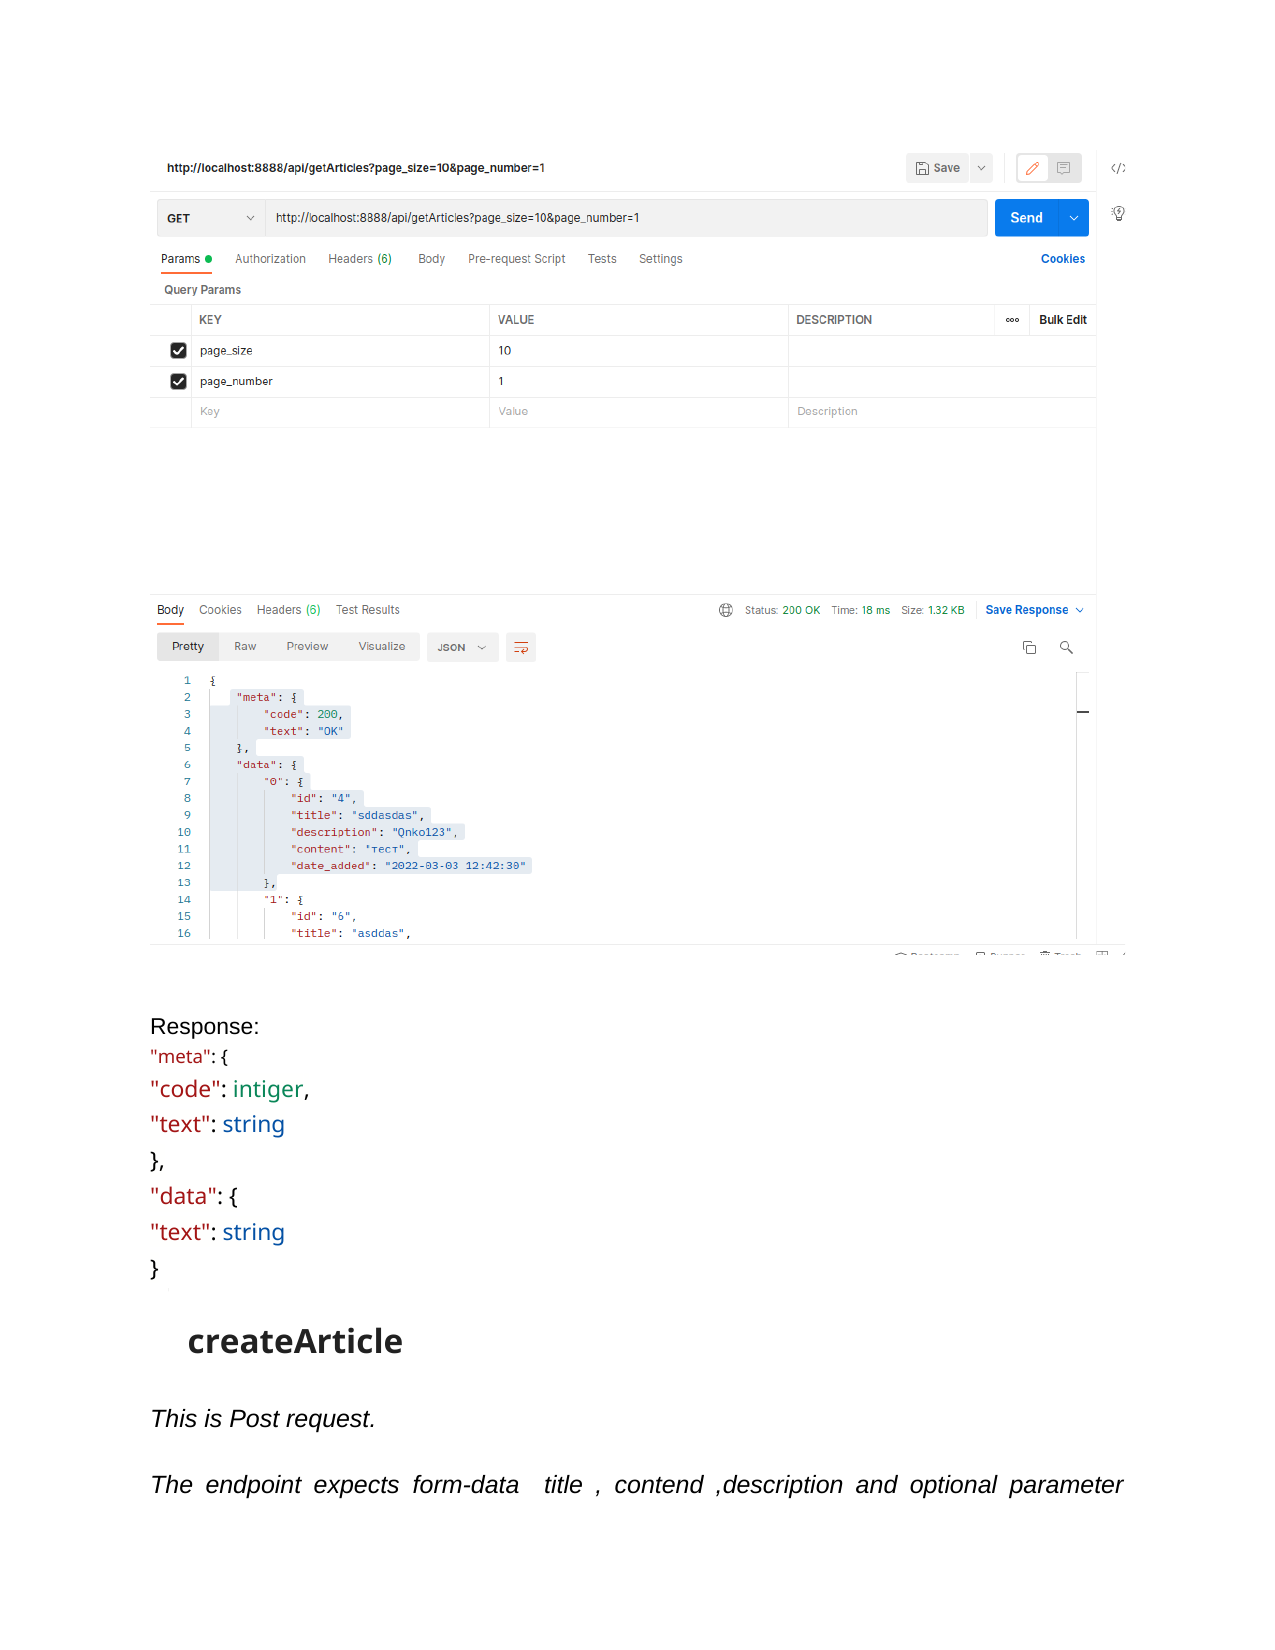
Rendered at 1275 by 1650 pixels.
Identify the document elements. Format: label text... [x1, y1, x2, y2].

text "code": intiger, [150, 1072, 1125, 1104]
text "data": { [150, 1180, 1125, 1212]
text "meta": { [150, 1043, 1125, 1069]
text "text": string [150, 1216, 1125, 1247]
text "text": string [150, 1108, 1125, 1140]
text Response: [150, 1013, 1125, 1039]
text The endpoint expects form-data title , contend ,description and optional parameter [150, 1469, 1125, 1498]
text This is Post request. [150, 1403, 1125, 1432]
picture [150, 150, 1125, 955]
text }, [150, 1144, 1125, 1176]
text createArticle [187, 1318, 1125, 1364]
text } [150, 1252, 1125, 1283]
